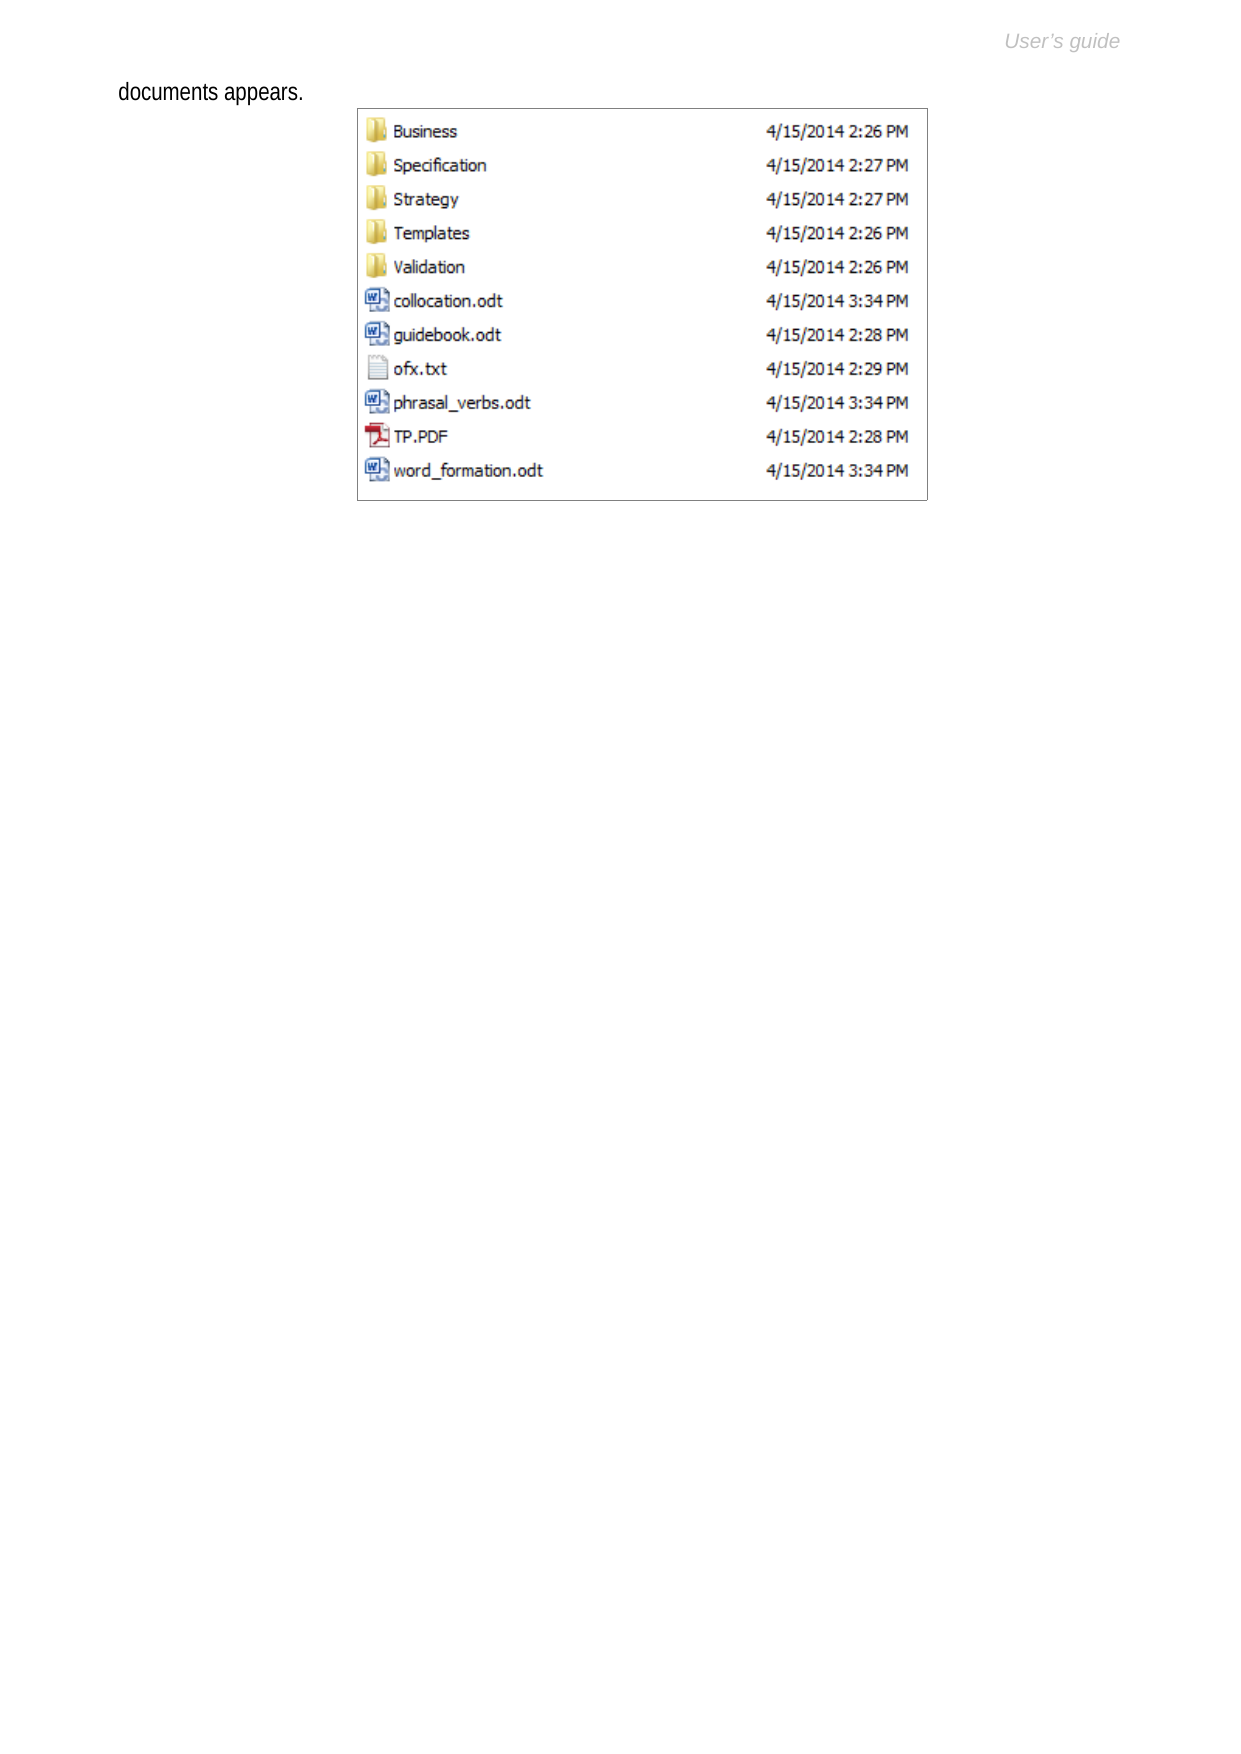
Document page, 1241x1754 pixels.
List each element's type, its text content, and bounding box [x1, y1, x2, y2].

picture [360, 110, 925, 497]
text documents appears. [118, 77, 1122, 105]
